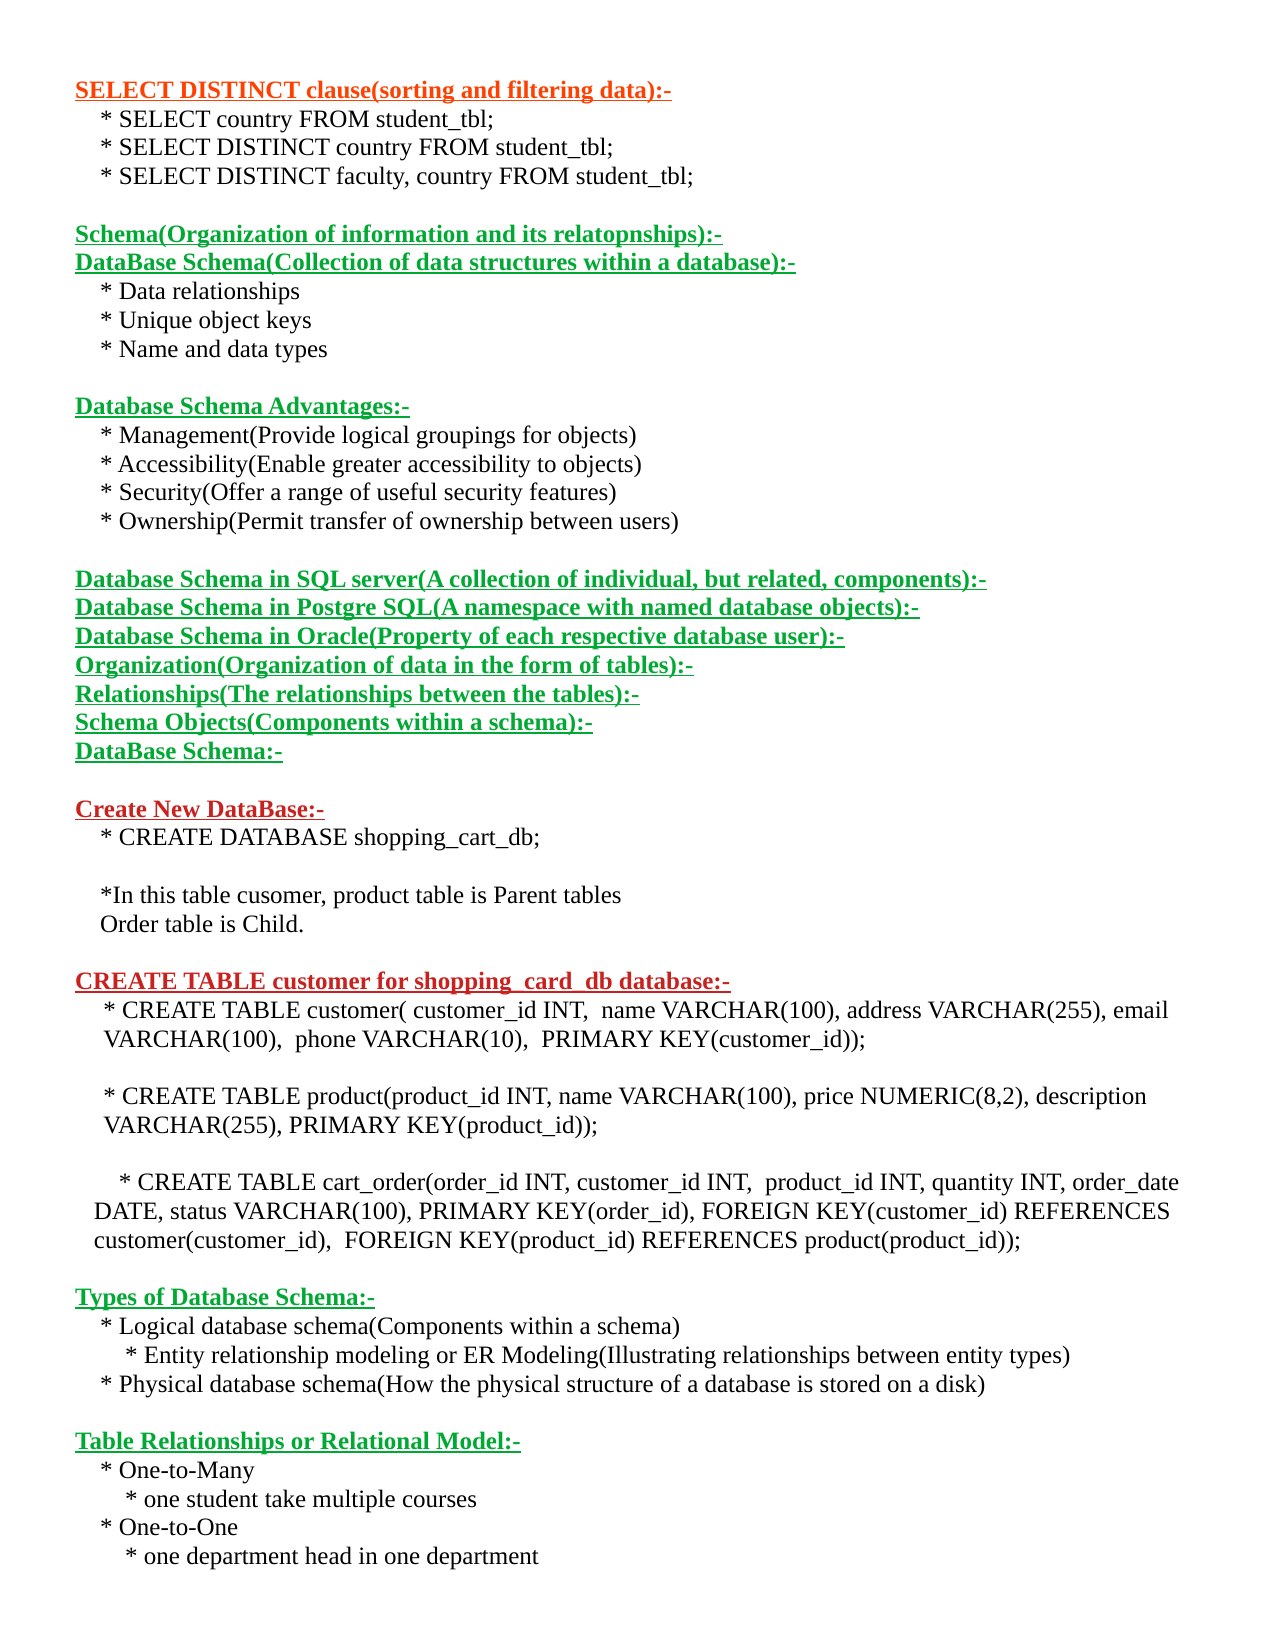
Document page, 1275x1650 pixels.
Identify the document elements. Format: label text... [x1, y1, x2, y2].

text * CREATE TABLE cart_order(order_id INT, customer_id INT, product_id INT, quantity INT, order_date DATE, status VARCHAR(100), PRIMARY KEY(order_id), FOREIGN KEY(customer_id) REFERENCES customer(customer_id), FOREIGN KEY(product_id) REFERENCES product(product_id)); [94, 1167, 1200, 1254]
text * One-to-Many [75, 1455, 1200, 1484]
text *In this table cusomer, product table is Parent tables [75, 880, 1200, 909]
text * Accessibility(Enable greater accessibility to objects) [75, 449, 1200, 477]
text CREATE TABLE customer for shopping_card_db database:- [75, 966, 1200, 995]
text Schema(Organization of information and its relatopnships):- [75, 219, 1200, 247]
text * Logical database schema(Components within a schema) [75, 1311, 1200, 1340]
text Relationships(The relationships between the tables):- [75, 679, 1200, 707]
text * Entity relationship modeling or ER Modeling(Illustrating relationships between entity types) [75, 1340, 1200, 1369]
text Create New DataBase:- [75, 794, 1200, 822]
text Table Relationships or Relational Model:- [75, 1426, 1200, 1455]
text * Name and data types [75, 334, 1200, 362]
text * one department head in one department [75, 1541, 1200, 1570]
text Database Schema in Oracle(Property of each respective database user):- [75, 621, 1200, 650]
text * Unique object keys [75, 305, 1200, 334]
text Schema Objects(Components within a schema):- [75, 707, 1200, 736]
text * SELECT DISTINCT faculty, country FROM student_tbl; [75, 161, 1200, 190]
text SELECT DISTINCT clause(sorting and filtering data):- [75, 75, 1200, 104]
text * CREATE TABLE product(product_id INT, name VARCHAR(100), price NUMERIC(8,2), description VARCHAR(255), PRIMARY KEY(product_id)); [103, 1081, 1200, 1139]
text * Security(Offer a range of useful security features) [75, 477, 1200, 506]
text * CREATE TABLE customer( customer_id INT, name VARCHAR(100), address VARCHAR(255), email VARCHAR(100), phone VARCHAR(10), PRIMARY KEY(customer_id)); [103, 995, 1200, 1052]
text Database Schema Advantages:- [75, 391, 1200, 420]
text Database Schema in SQL server(A collection of individual, but related, components):- [75, 564, 1200, 592]
text * Ownership(Permit transfer of ownership between users) [75, 506, 1200, 535]
text * One-to-One [75, 1512, 1200, 1541]
text * one student take multiple courses [75, 1484, 1200, 1512]
text * CREATE DATABASE shopping_cart_db; [75, 822, 1200, 851]
text * Physical database schema(How the physical structure of a database is stored on a disk) [75, 1369, 1200, 1397]
text Types of Database Schema:- [75, 1282, 1200, 1311]
text Organization(Organization of data in the form of tables):- [75, 650, 1200, 679]
text DataBase Schema:- [75, 736, 1200, 765]
text * Data relationships [75, 276, 1200, 305]
text DataBase Schema(Collection of data structures within a database):- [75, 247, 1200, 276]
text Database Schema in Postgre SQL(A namespace with named database objects):- [75, 592, 1200, 621]
text * SELECT country FROM student_tbl; [75, 104, 1200, 132]
text Order table is Child. [75, 909, 1200, 937]
text * Management(Provide logical groupings for objects) [75, 420, 1200, 449]
text * SELECT DISTINCT country FROM student_tbl; [75, 132, 1200, 161]
